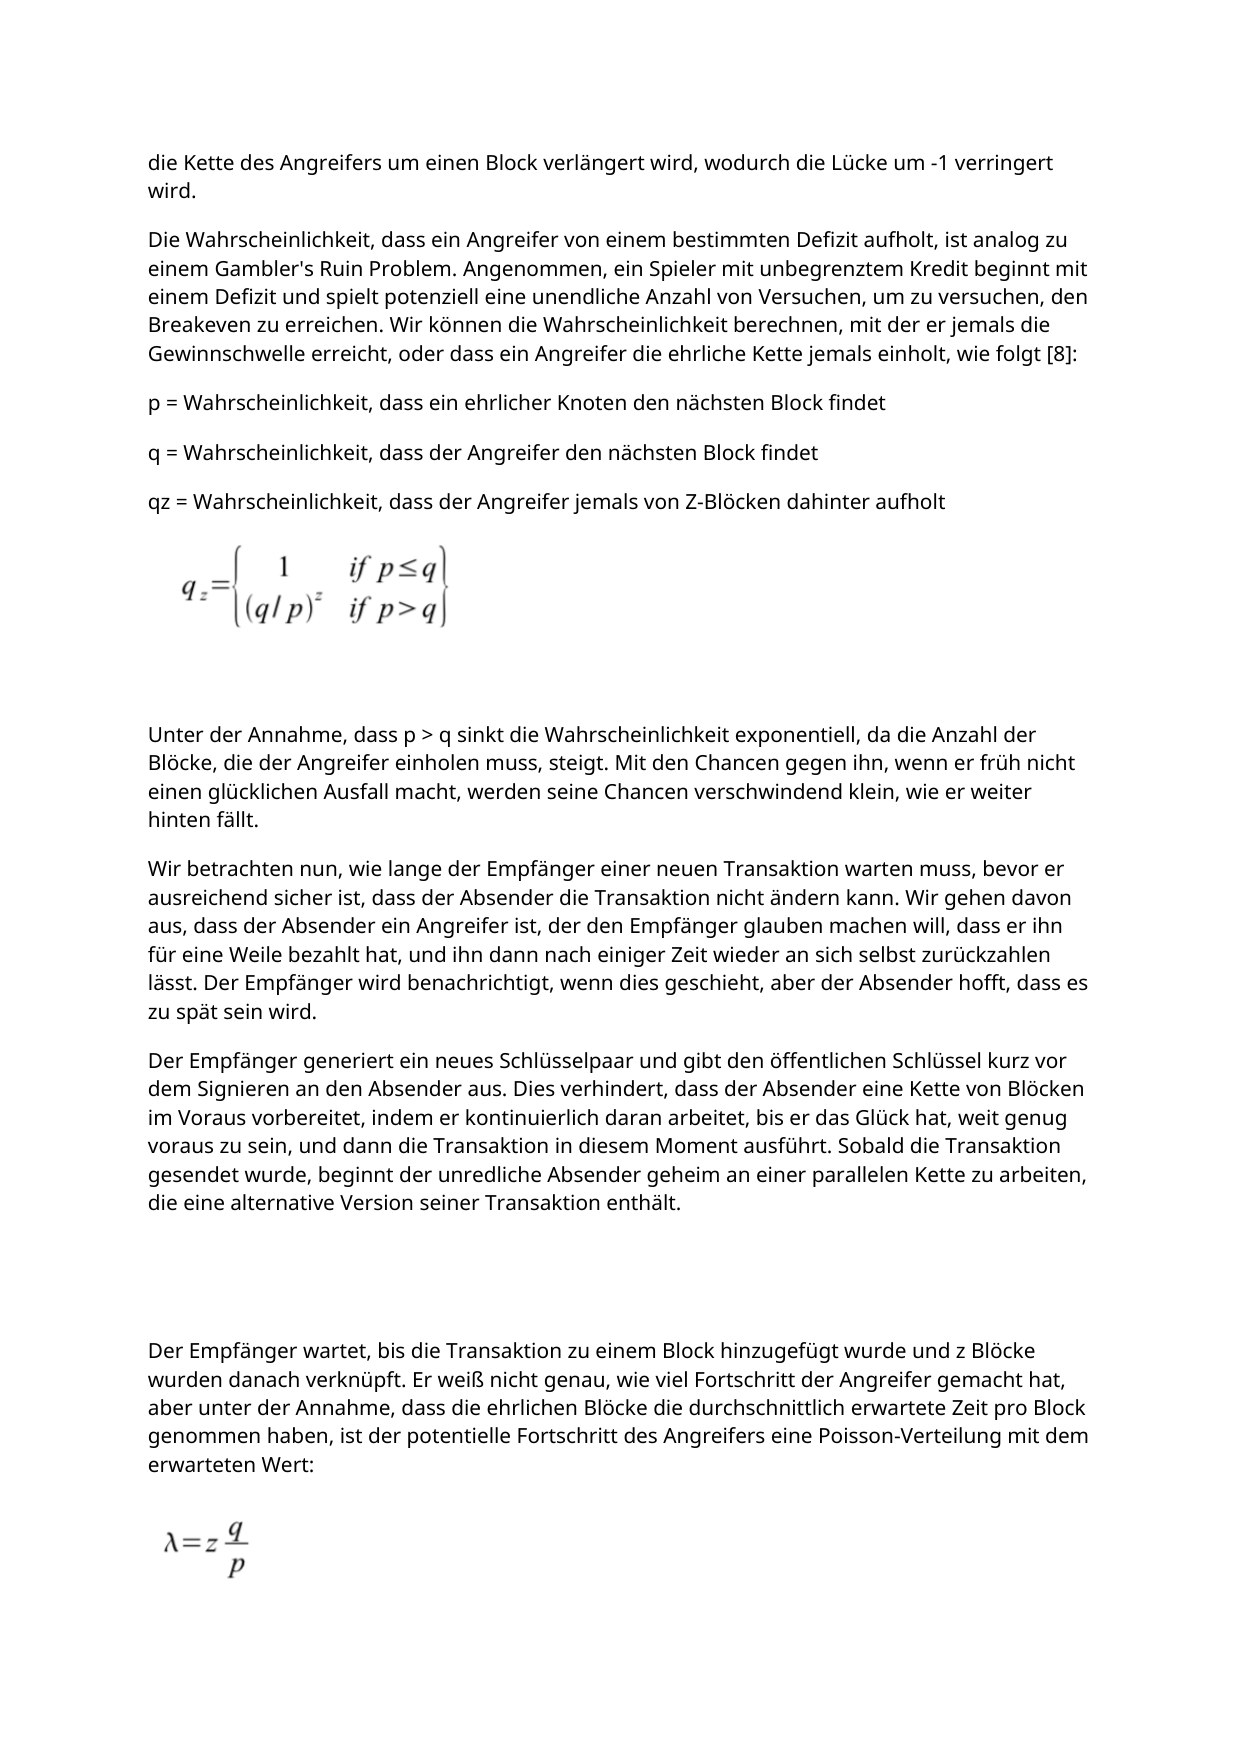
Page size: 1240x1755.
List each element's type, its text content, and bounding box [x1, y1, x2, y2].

text qz = Wahrscheinlichkeit, dass der Angreifer jemals von Z-Blöcken dahinter aufholt [148, 487, 1092, 515]
text Unter der Annahme, dass p > q sinkt die Wahrscheinlichkeit exponentiell, da die Anzahl der Blöcke, die der Angreifer einholen muss, steigt. Mit den Chancen gegen ihn, wenn er früh nicht einen glücklichen Ausfall macht, werden seine Chancen verschwindend klein, wie er weiter hinten fällt. [148, 720, 1092, 834]
text Der Empfänger generiert ein neues Schlüsselpaar und gibt den öffentlichen Schlüssel kurz vor dem Signieren an den Absender aus. Dies verhindert, dass der Absender eine Kette von Blöcken im Voraus vorbereitet, indem er kontinuierlich daran arbeitet, bis er das Glück hat, weit genug voraus zu sein, und dann die Transaktion in diesem Moment ausführt. Sobald die Transaktion gesendet wurde, beginnt der unredliche Absender geheim an einer parallelen Kette zu arbeiten, die eine alternative Version seiner Transaktion enthält. [148, 1046, 1092, 1217]
text Der Empfänger wartet, bis die Transaktion zu einem Block hinzugefügt wurde und z Blöcke wurden danach verknüpft. Er weiß nicht genau, wie viel Fortschritt der Angreifer gemacht hat, aber unter der Annahme, dass die ehrlichen Blöcke die durchschnittlich erwartete Zeit pro Block genommen haben, ist der potentielle Fortschritt des Angreifers eine Poisson-Verteilung mit dem erwarteten Wert: [148, 1336, 1092, 1478]
text Die Wahrscheinlichkeit, dass ein Angreifer von einem bestimmten Defizit aufholt, ist analog zu einem Gambler's Ruin Problem. Angenommen, ein Spieler mit unbegrenztem Kredit beginnt mit einem Defizit und spielt potenziell eine unendliche Anzahl von Versuchen, um zu versuchen, den Breakeven zu erreichen. Wir können die Wahrscheinlichkeit berechnen, mit der er jemals die Gewinnschwelle erreicht, oder dass ein Angreifer die ehrliche Kette jemals einholt, wie folgt [8]: [148, 225, 1092, 367]
text Wir betrachten nun, wie lange der Empfänger einer neuen Transaktion warten muss, bevor er ausreichend sicher ist, dass der Absender die Transaktion nicht ändern kann. Wir gehen davon aus, dass der Absender ein Angreifer ist, der den Empfänger glauben machen will, dass er ihn für eine Weile bezahlt hat, und ihn dann nach einiger Zeit wieder an sich selbst zurückzahlen lässt. Der Empfänger wird benachrichtigt, wenn dies geschieht, aber der Absender hofft, dass es zu spät sein wird. [148, 854, 1092, 1025]
text q = Wahrscheinlichkeit, dass der Angreifer den nächsten Block findet [148, 438, 1092, 466]
text p = Wahrscheinlichkeit, dass ein ehrlicher Knoten den nächsten Block findet [148, 388, 1092, 417]
text die Kette des Angreifers um einen Block verlängert wird, wodurch die Lücke um -1 verringert wird. [148, 148, 1092, 204]
